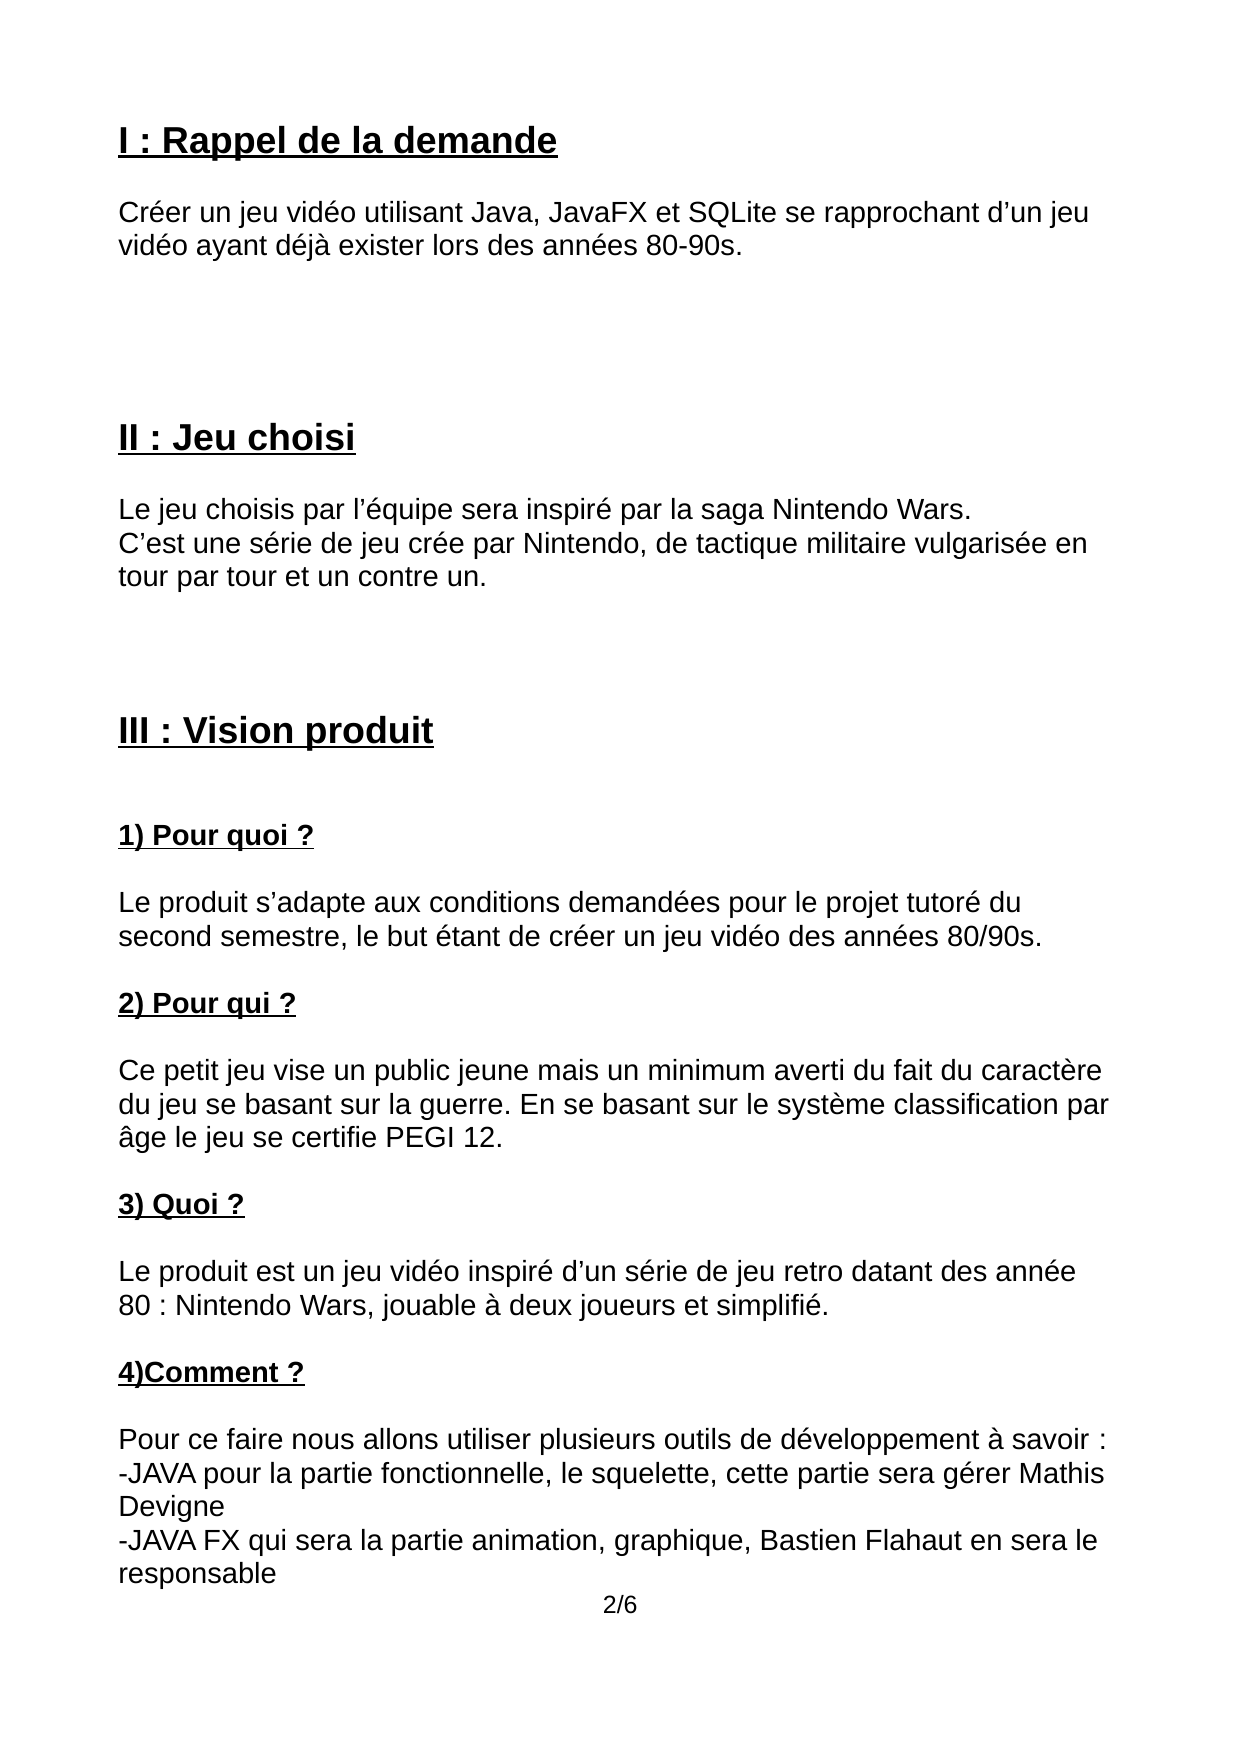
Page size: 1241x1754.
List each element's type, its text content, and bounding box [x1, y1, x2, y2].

text Le jeu choisis par l’équipe sera inspiré par la saga Nintendo Wars. C’est une série de jeu crée par Nintendo, de tactique militaire vulgarisée en tour par tour et un contre un. [118, 492, 1122, 593]
text Ce petit jeu vise un public jeune mais un minimum averti du fait du caractère du jeu se basant sur la guerre. En se basant sur le système classification par âge le jeu se certifie PEGI 12. [118, 1053, 1122, 1154]
text II : Jeu choisi [118, 416, 1122, 459]
text Le produit s’adapte aux conditions demandées pour le projet tutoré du second semestre, le but étant de créer un jeu vidéo des années 80/90s. [118, 886, 1122, 953]
text 4)Comment ? [118, 1355, 1122, 1389]
text 1) Pour quoi ? [118, 818, 1122, 852]
text Pour ce faire nous allons utiliser plusieurs outils de développement à savoir : [118, 1422, 1122, 1456]
text III : Vision produit [118, 708, 1122, 751]
text Le produit est un jeu vidéo inspiré d’un série de jeu retro datant des année 80 : Nintendo Wars, jouable à deux joueurs et simplifié. [118, 1254, 1122, 1322]
text 3) Quoi ? [118, 1187, 1122, 1221]
text 2/6 [118, 1590, 1122, 1619]
text -JAVA pour la partie fonctionnelle, le squelette, cette partie sera gérer Mathis Devigne [118, 1456, 1122, 1523]
text I : Rappel de la demande [118, 118, 1122, 161]
text 2) Pour qui ? [118, 986, 1122, 1020]
text Créer un jeu vidéo utilisant Java, JavaFX et SQLite se rapprochant d’un jeu vidéo ayant déjà exister lors des années 80-90s. [118, 195, 1122, 262]
text -JAVA FX qui sera la partie animation, graphique, Bastien Flahaut en sera le responsable [118, 1523, 1122, 1590]
